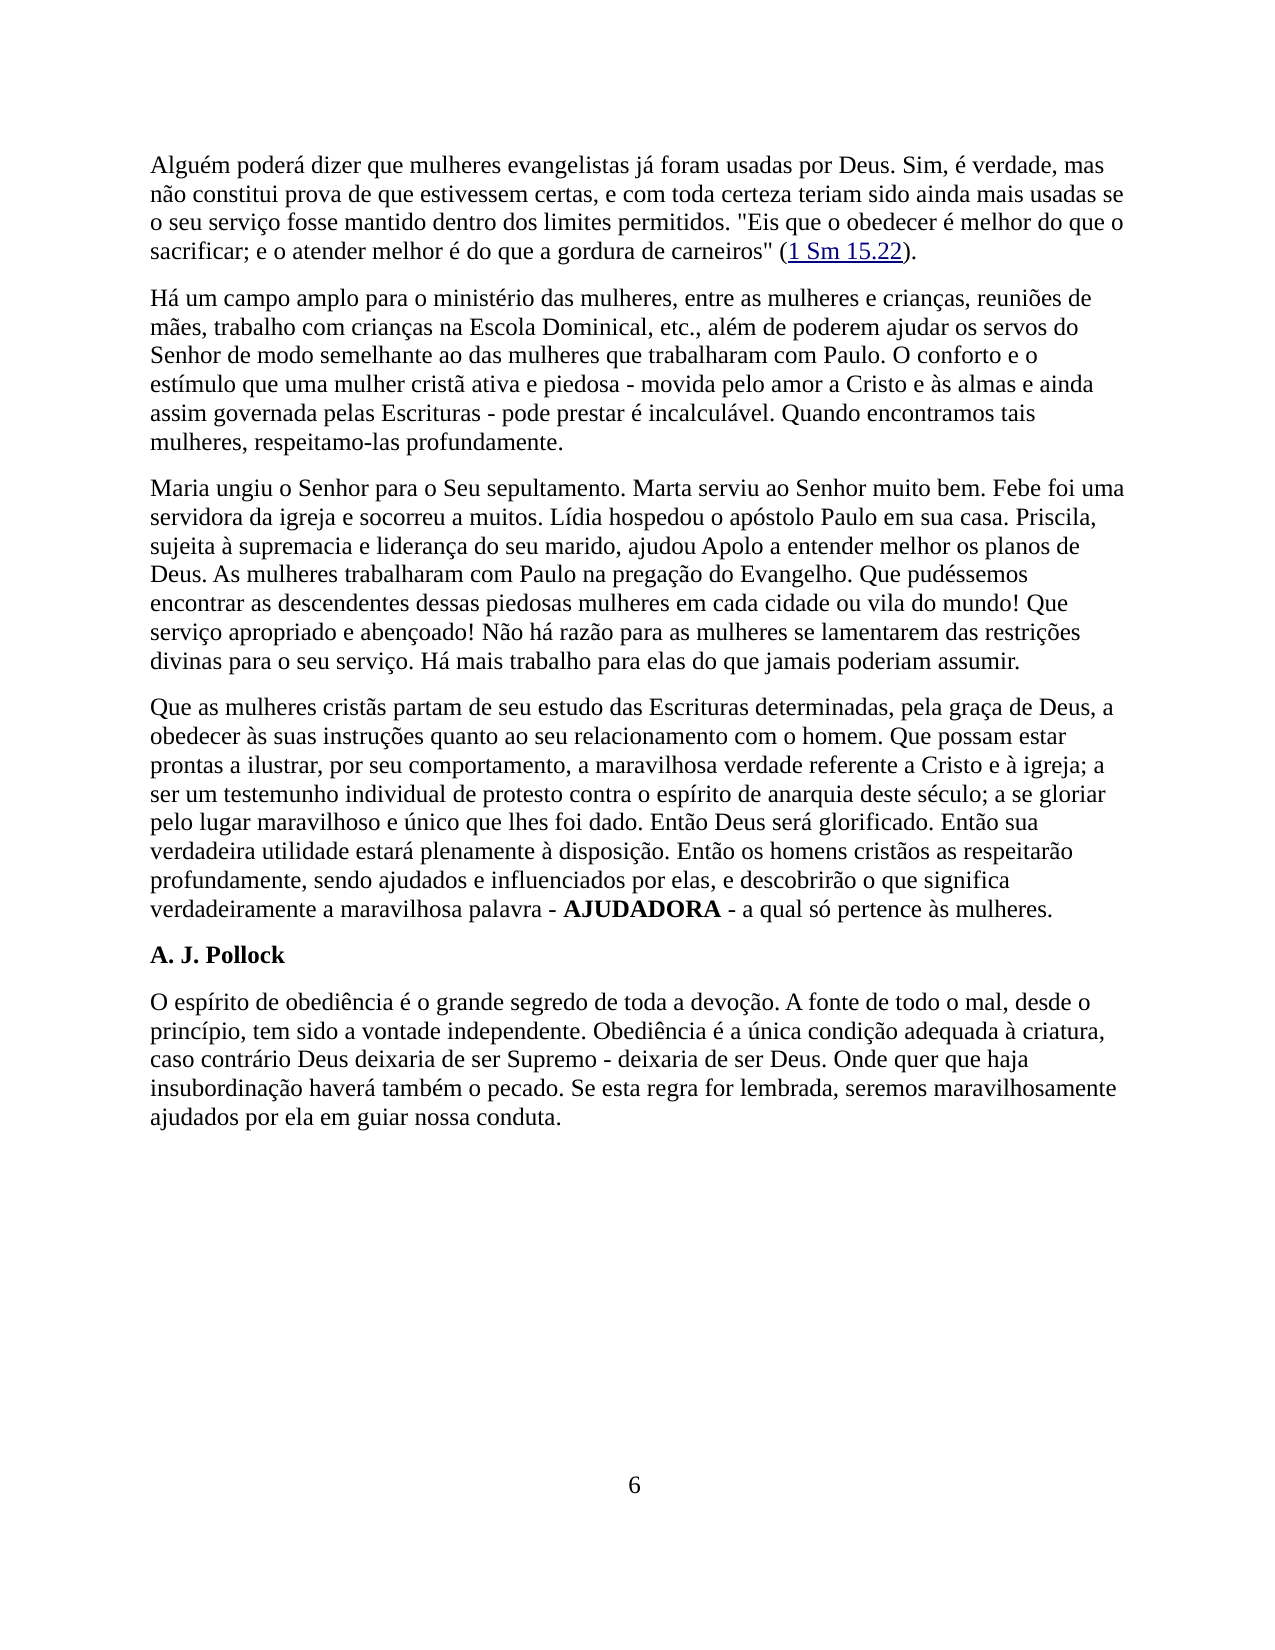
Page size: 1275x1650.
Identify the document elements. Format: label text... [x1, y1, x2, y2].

text O espírito de obediência é o grande segredo de toda a devoção. A fonte de todo o mal, desde o princípio, tem sido a vontade independente. Obediência é a única condição adequada à criatura, caso contrário Deus deixaria de ser Supremo - deixaria de ser Deus. Onde quer que haja insubordinação haverá também o pecado. Se esta regra for lembrada, seremos maravilhosamente ajudados por ela em guiar nossa conduta. [150, 987, 1125, 1131]
text Que as mulheres cristãs partam de seu estudo das Escrituras determinadas, pela graça de Deus, a obedecer às suas instruções quanto ao seu relacionamento com o homem. Que possam estar prontas a ilustrar, por seu comportamento, a maravilhosa verdade referente a Cristo e à igreja; a ser um testemunho individual de protesto contra o espírito de anarquia deste século; a se gloriar pelo lugar maravilhoso e único que lhes foi dado. Então Deus será glorificado. Então sua verdadeira utilidade estará plenamente à disposição. Então os homens cristãos as respeitarão profundamente, sendo ajudados e influenciados por elas, e descobrirão o que significa verdadeiramente a maravilhosa palavra - AJUDADORA - a qual só pertence às mulheres. [150, 692, 1125, 922]
text Alguém poderá dizer que mulheres evangelistas já foram usadas por Deus. Sim, é verdade, mas não constitui prova de que estivessem certas, e com toda certeza teriam sido ainda mais usadas se o seu serviço fosse mantido dentro dos limites permitidos. "Eis que o obedecer é melhor do que o sacrificar; e o atender melhor é do que a gordura de carneiros" (1 Sm 15.22). [150, 150, 1125, 265]
text A. J. Pollock [150, 940, 1125, 969]
text Há um campo amplo para o ministério das mulheres, entre as mulheres e crianças, reuniões de mães, trabalho com crianças na Escola Dominical, etc., além de poderem ajudar os servos do Senhor de modo semelhante ao das mulheres que trabalharam com Paulo. O conforto e o estímulo que uma mulher cristã ativa e piedosa - movida pelo amor a Cristo e às almas e ainda assim governada pelas Escrituras - pode prestar é incalculável. Quando encontramos tais mulheres, respeitamo-las profundamente. [150, 283, 1125, 455]
text Maria ungiu o Senhor para o Seu sepultamento. Marta serviu ao Senhor muito bem. Febe foi uma servidora da igreja e socorreu a muitos. Lídia hospedou o apóstolo Paulo em sua casa. Priscila, sujeita à supremacia e liderança do seu marido, ajudou Apolo a entender melhor os planos de Deus. As mulheres trabalharam com Paulo na pregação do Evangelho. Que pudéssemos encontrar as descendentes dessas piedosas mulheres em cada cidade ou vila do mundo! Que serviço apropriado e abençoado! Não há razão para as mulheres se lamentarem das restrições divinas para o seu serviço. Há mais trabalho para elas do que jamais poderiam assumir. [150, 473, 1125, 674]
